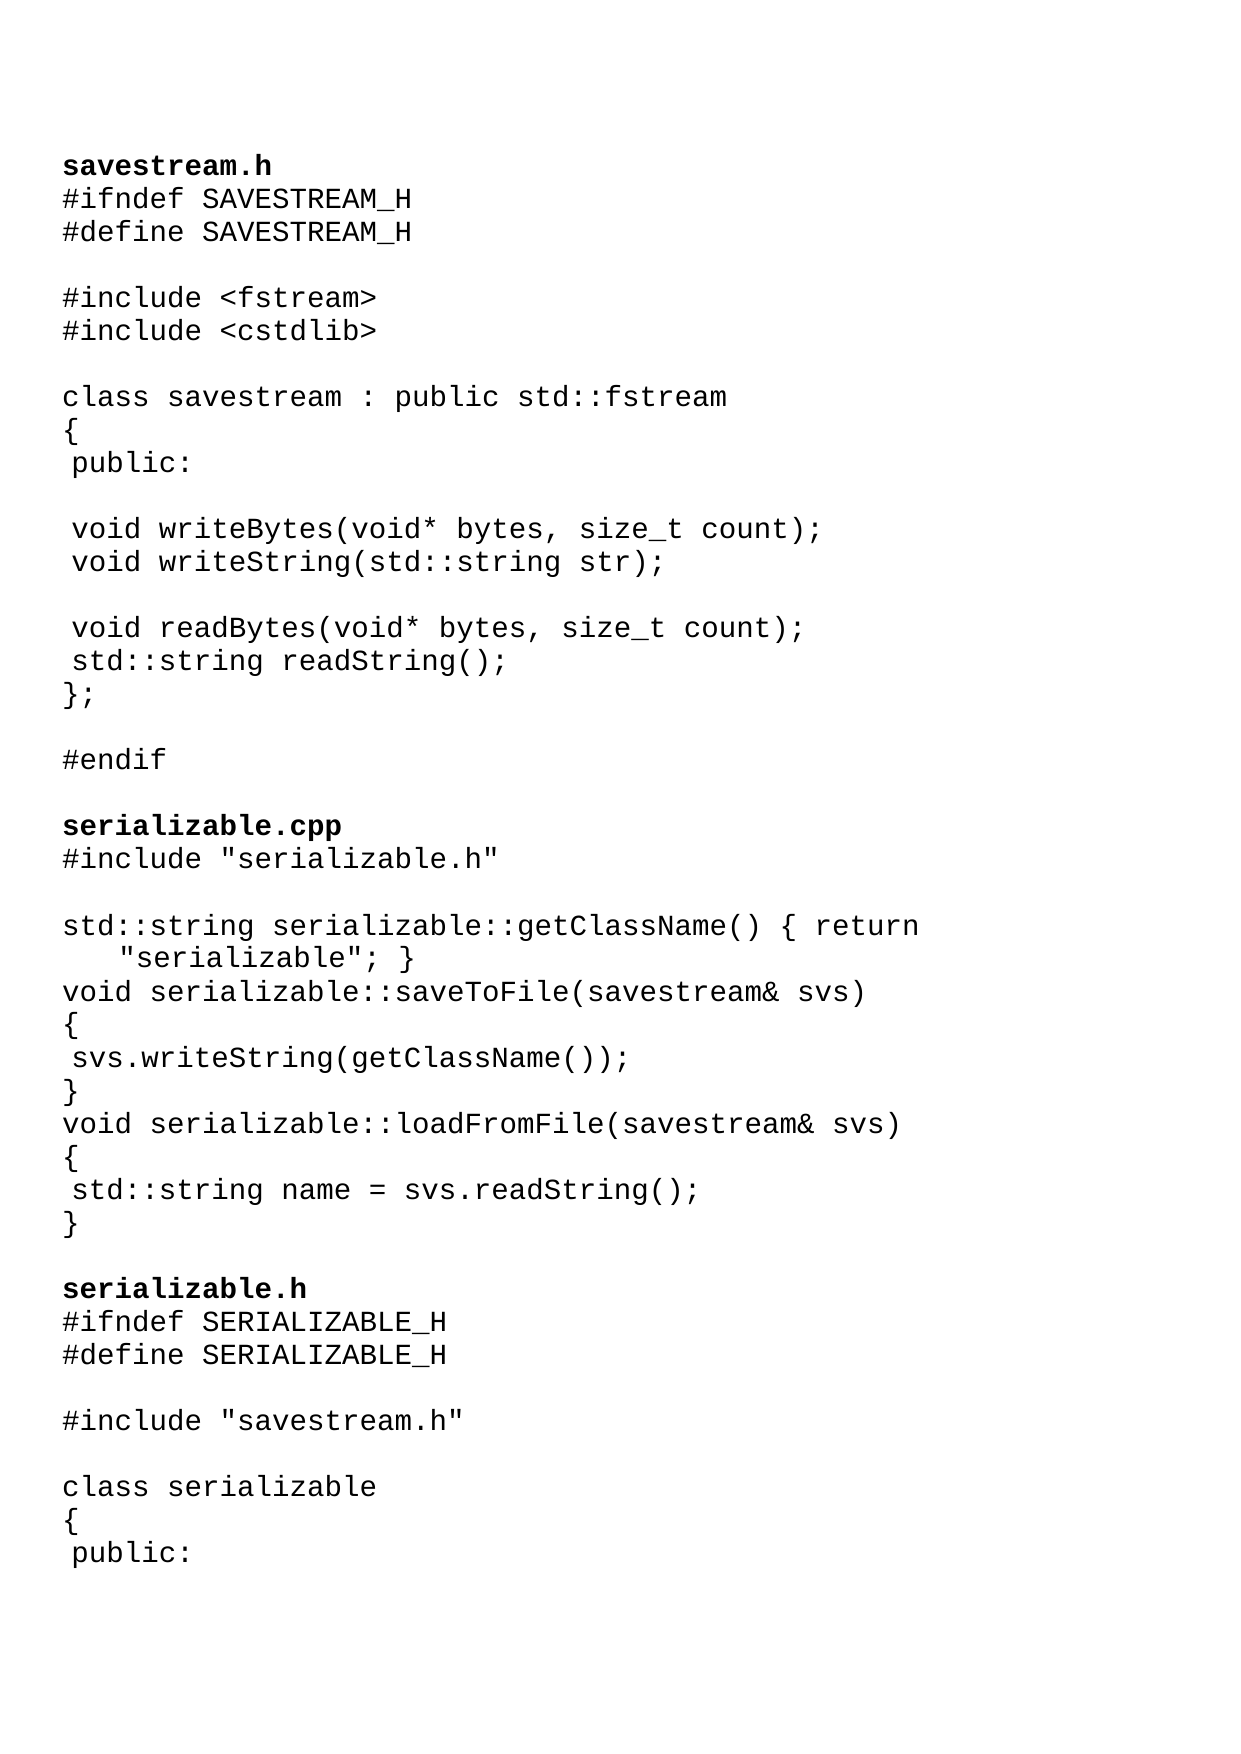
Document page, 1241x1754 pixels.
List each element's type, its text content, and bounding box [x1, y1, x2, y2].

text #endif [62, 746, 1122, 778]
text class serializable [62, 1472, 1122, 1505]
text #include "savestream.h" [62, 1406, 1122, 1439]
text std::string name = svs.readString(); [62, 1175, 1122, 1208]
text void serializable::saveToFile(savestream& svs) [62, 977, 1122, 1010]
text void serializable::loadFromFile(savestream& svs) [62, 1109, 1122, 1142]
text { [62, 1142, 1122, 1175]
text std::string serializable::getClassName() { return "serializable"; } [62, 911, 1122, 977]
text public: [62, 1538, 1122, 1571]
text serializable.h [62, 1274, 1122, 1307]
text { [62, 1505, 1122, 1538]
text savestream.h [62, 151, 1122, 184]
text } [62, 1208, 1122, 1241]
text #include "serializable.h" [62, 844, 1122, 878]
text #ifndef SERIALIZABLE_H [62, 1307, 1122, 1340]
text #ifndef SAVESTREAM_H [62, 184, 1122, 217]
text class savestream : public std::fstream [62, 382, 1122, 415]
text std::string readString(); [62, 646, 1122, 679]
text #include <cstdlib> [62, 316, 1122, 349]
text svs.writeString(getClassName()); [62, 1043, 1122, 1076]
text public: [62, 448, 1122, 481]
text void writeString(std::string str); [62, 547, 1122, 580]
text serializable.cpp [62, 812, 1122, 844]
text }; [62, 679, 1122, 712]
text { [62, 1010, 1122, 1043]
text void writeBytes(void* bytes, size_t count); [62, 514, 1122, 547]
text #define SERIALIZABLE_H [62, 1340, 1122, 1373]
text { [62, 415, 1122, 448]
text void readBytes(void* bytes, size_t count); [62, 613, 1122, 646]
text #define SAVESTREAM_H [62, 217, 1122, 250]
text } [62, 1076, 1122, 1109]
text #include <fstream> [62, 283, 1122, 316]
